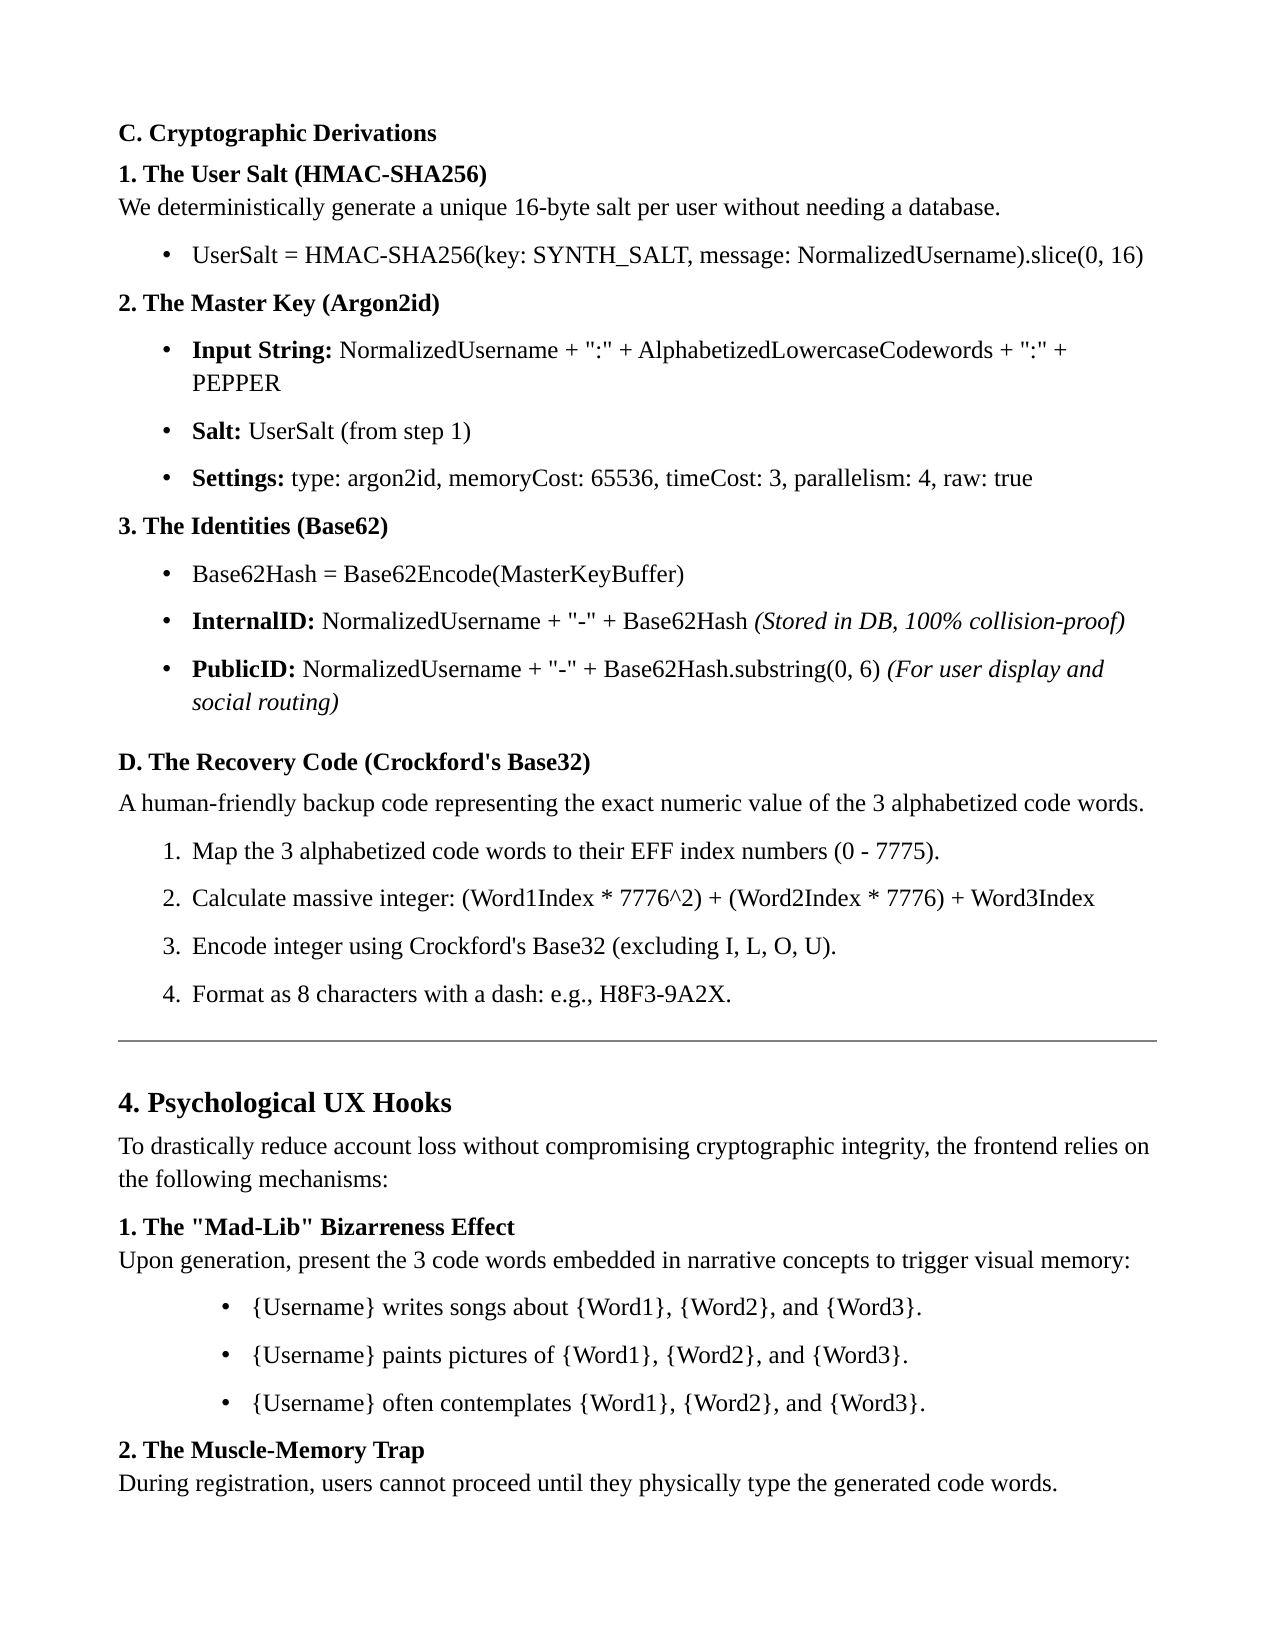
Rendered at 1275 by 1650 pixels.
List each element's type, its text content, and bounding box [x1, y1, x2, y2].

list UserSalt = HMAC-SHA256(key: SYNTH_SALT, message: NormalizedUsername).slice(0, 16) [162, 240, 1157, 269]
list Format as 8 characters with a dash: e.g., H8F3-9A2X. [162, 979, 1157, 1007]
list PublicID: NormalizedUsername + "-" + Base62Hash.substring(0, 6) (For user display and social routing) [162, 654, 1157, 716]
list Base62Hash = Base62Encode(MasterKeyBuffer) [162, 559, 1157, 587]
text 2. The Master Key (Argon2id) [118, 288, 1157, 316]
list Map the 3 alphabetized code words to their EFF index numbers (0 - 7775). [162, 836, 1157, 864]
list Input String: NormalizedUsername + ":" + AlphabetizedLowercaseCodewords + ":" + PEPPER [162, 335, 1157, 397]
subtitle 4. Psychological UX Hooks [118, 1085, 1157, 1119]
text 3. The Identities (Base62) [118, 511, 1157, 540]
subtitle D. The Recovery Code (Crockford's Base32) [118, 747, 1157, 776]
list Encode integer using Crockford's Base32 (excluding I, L, O, U). [162, 931, 1157, 960]
text 2. The Muscle-Memory Trap During registration, users cannot proceed until they physically type the generated code words. [118, 1435, 1157, 1497]
list Calculate massive integer: (Word1Index * 7776^2) + (Word2Index * 7776) + Word3Index [162, 883, 1157, 912]
list InternalID: NormalizedUsername + "-" + Base62Hash (Stored in DB, 100% collision-proof) [162, 606, 1157, 635]
text To drastically reduce account loss without compromising cryptographic integrity, the frontend relies on the following mechanisms: [118, 1131, 1157, 1193]
list {Username} often contemplates {Word1}, {Word2}, and {Word3}. [221, 1388, 1098, 1416]
text 1. The User Salt (HMAC-SHA256) We deterministically generate a unique 16-byte salt per user without needing a database. [118, 159, 1157, 221]
list Settings: type: argon2id, memoryCost: 65536, timeCost: 3, parallelism: 4, raw: true [162, 463, 1157, 492]
list {Username} writes songs about {Word1}, {Word2}, and {Word3}. [221, 1292, 1098, 1321]
text 1. The "Mad-Lib" Bizarreness Effect Upon generation, present the 3 code words embedded in narrative concepts to trigger visual memory: [118, 1212, 1157, 1273]
list Salt: UserSalt (from step 1) [162, 416, 1157, 444]
list {Username} paints pictures of {Word1}, {Word2}, and {Word3}. [221, 1340, 1098, 1369]
text A human-friendly backup code representing the exact numeric value of the 3 alphabetized code words. [118, 788, 1157, 817]
subtitle C. Cryptographic Derivations [118, 118, 1157, 147]
